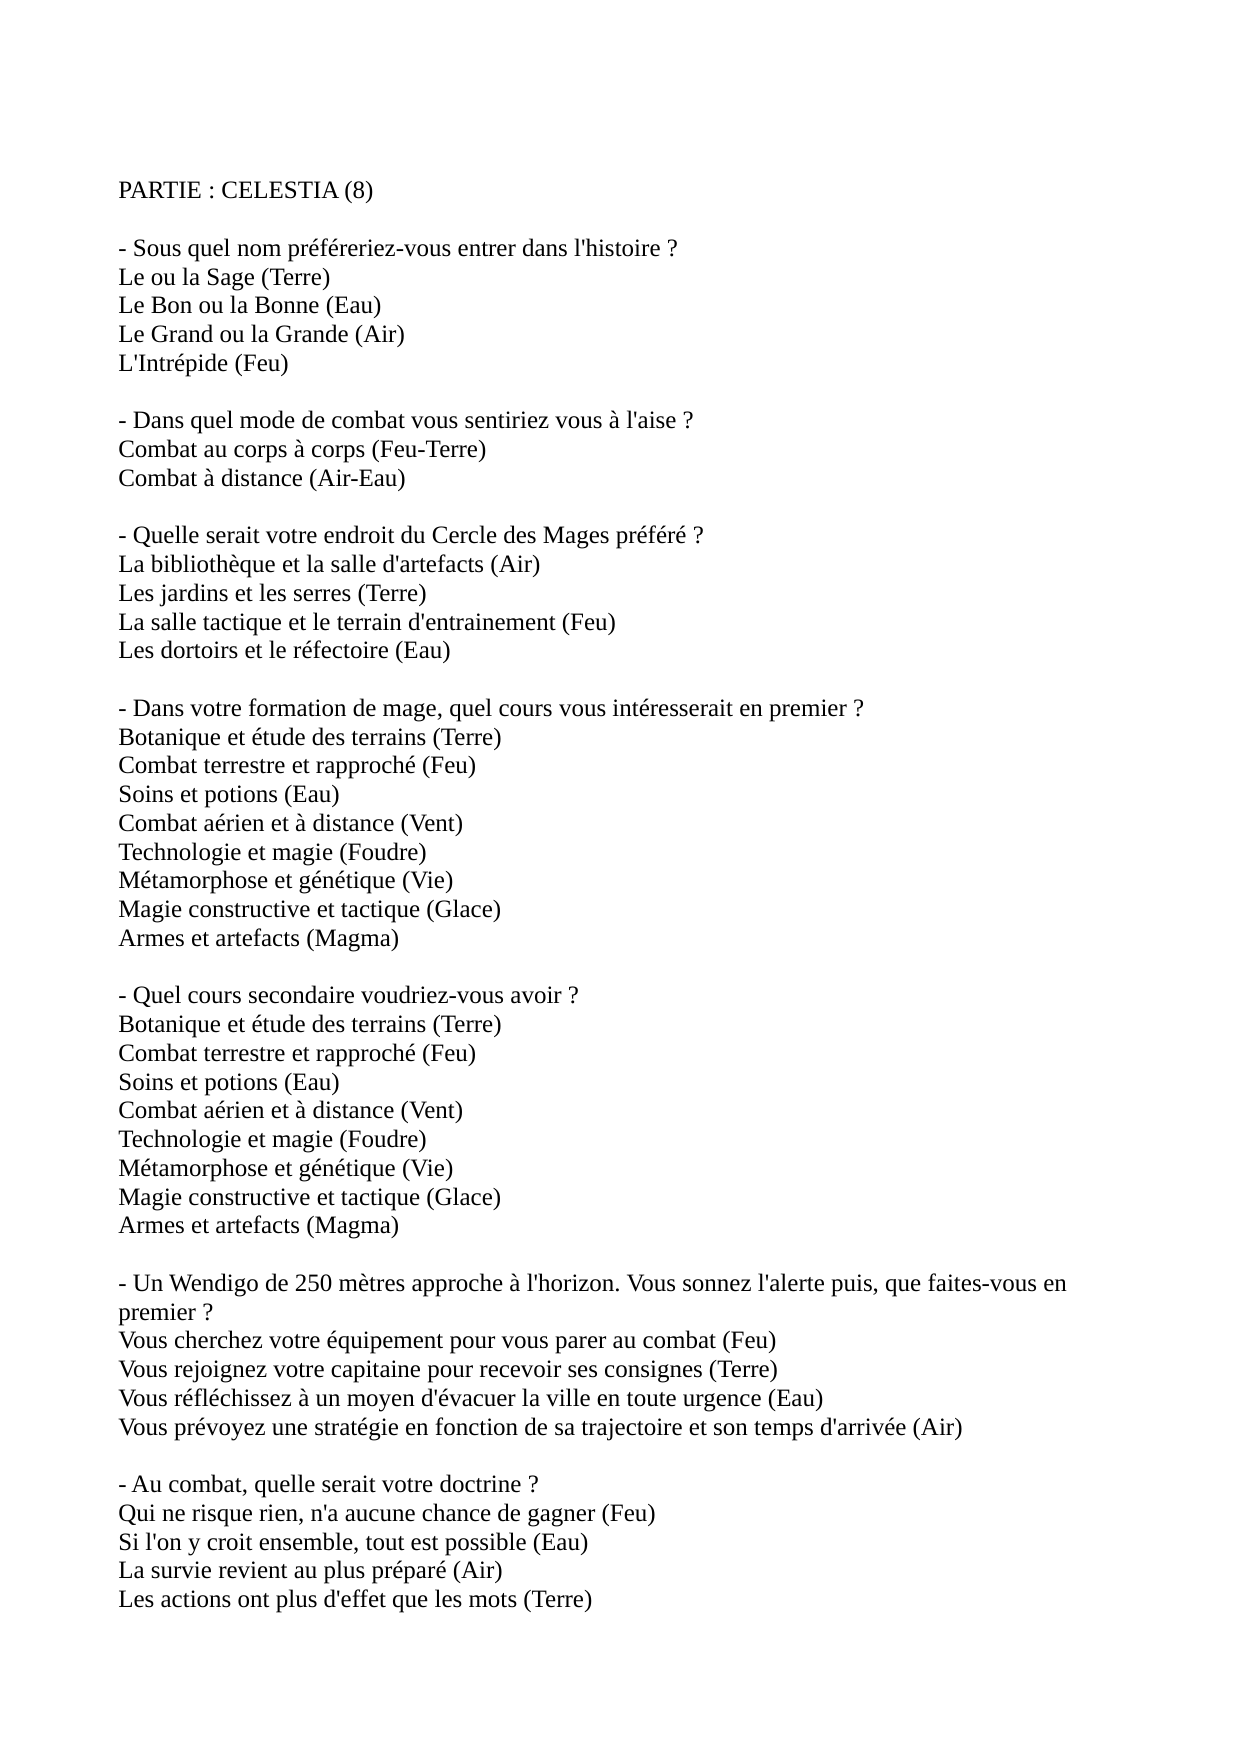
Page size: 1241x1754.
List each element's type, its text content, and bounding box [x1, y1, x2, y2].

text Vous rejoignez votre capitaine pour recevoir ses consignes (Terre) [118, 1354, 1122, 1383]
text Soins et potions (Eau) [118, 1067, 1122, 1096]
text - Dans quel mode de combat vous sentiriez vous à l'aise ? [118, 406, 1122, 434]
text Le Bon ou la Bonne (Eau) [118, 291, 1122, 319]
text Combat au corps à corps (Feu-Terre) [118, 434, 1122, 463]
text Métamorphose et génétique (Vie) [118, 1153, 1122, 1182]
text L'Intrépide (Feu) [118, 348, 1122, 377]
text La salle tactique et le terrain d'entrainement (Feu) [118, 607, 1122, 636]
text Botanique et étude des terrains (Terre) [118, 722, 1122, 751]
text Les actions ont plus d'effet que les mots (Terre) [118, 1584, 1122, 1613]
text La survie revient au plus préparé (Air) [118, 1556, 1122, 1584]
text Les jardins et les serres (Terre) [118, 578, 1122, 607]
text Botanique et étude des terrains (Terre) [118, 1009, 1122, 1038]
text Magie constructive et tactique (Glace) [118, 1182, 1122, 1211]
text Technologie et magie (Foudre) [118, 1124, 1122, 1153]
text Les dortoirs et le réfectoire (Eau) [118, 636, 1122, 664]
text Magie constructive et tactique (Glace) [118, 894, 1122, 923]
text Combat à distance (Air-Eau) [118, 463, 1122, 492]
text Vous réfléchissez à un moyen d'évacuer la ville en toute urgence (Eau) [118, 1383, 1122, 1412]
text Vous prévoyez une stratégie en fonction de sa trajectoire et son temps d'arrivée (Air) [118, 1412, 1122, 1441]
text Combat aérien et à distance (Vent) [118, 1096, 1122, 1124]
text - Dans votre formation de mage, quel cours vous intéresserait en premier ? [118, 693, 1122, 722]
text Vous cherchez votre équipement pour vous parer au combat (Feu) [118, 1326, 1122, 1354]
text PARTIE : CELESTIA (8) [118, 176, 1122, 204]
text - Quelle serait votre endroit du Cercle des Mages préféré ? [118, 521, 1122, 549]
text Le ou la Sage (Terre) [118, 262, 1122, 291]
text Le Grand ou la Grande (Air) [118, 319, 1122, 348]
text Combat terrestre et rapproché (Feu) [118, 1038, 1122, 1067]
text Combat terrestre et rapproché (Feu) [118, 751, 1122, 779]
text Métamorphose et génétique (Vie) [118, 866, 1122, 894]
text La bibliothèque et la salle d'artefacts (Air) [118, 549, 1122, 578]
text Combat aérien et à distance (Vent) [118, 808, 1122, 837]
text - Un Wendigo de 250 mètres approche à l'horizon. Vous sonnez l'alerte puis, que faites-vous en premier ? [118, 1268, 1122, 1326]
text Soins et potions (Eau) [118, 779, 1122, 808]
text - Sous quel nom préféreriez-vous entrer dans l'histoire ? [118, 233, 1122, 262]
text Armes et artefacts (Magma) [118, 1211, 1122, 1239]
text Technologie et magie (Foudre) [118, 837, 1122, 866]
text - Au combat, quelle serait votre doctrine ? Qui ne risque rien, n'a aucune chance de gagner (Feu) [118, 1469, 1122, 1527]
text - Quel cours secondaire voudriez-vous avoir ? [118, 981, 1122, 1009]
text Armes et artefacts (Magma) [118, 923, 1122, 952]
text Si l'on y croit ensemble, tout est possible (Eau) [118, 1527, 1122, 1556]
